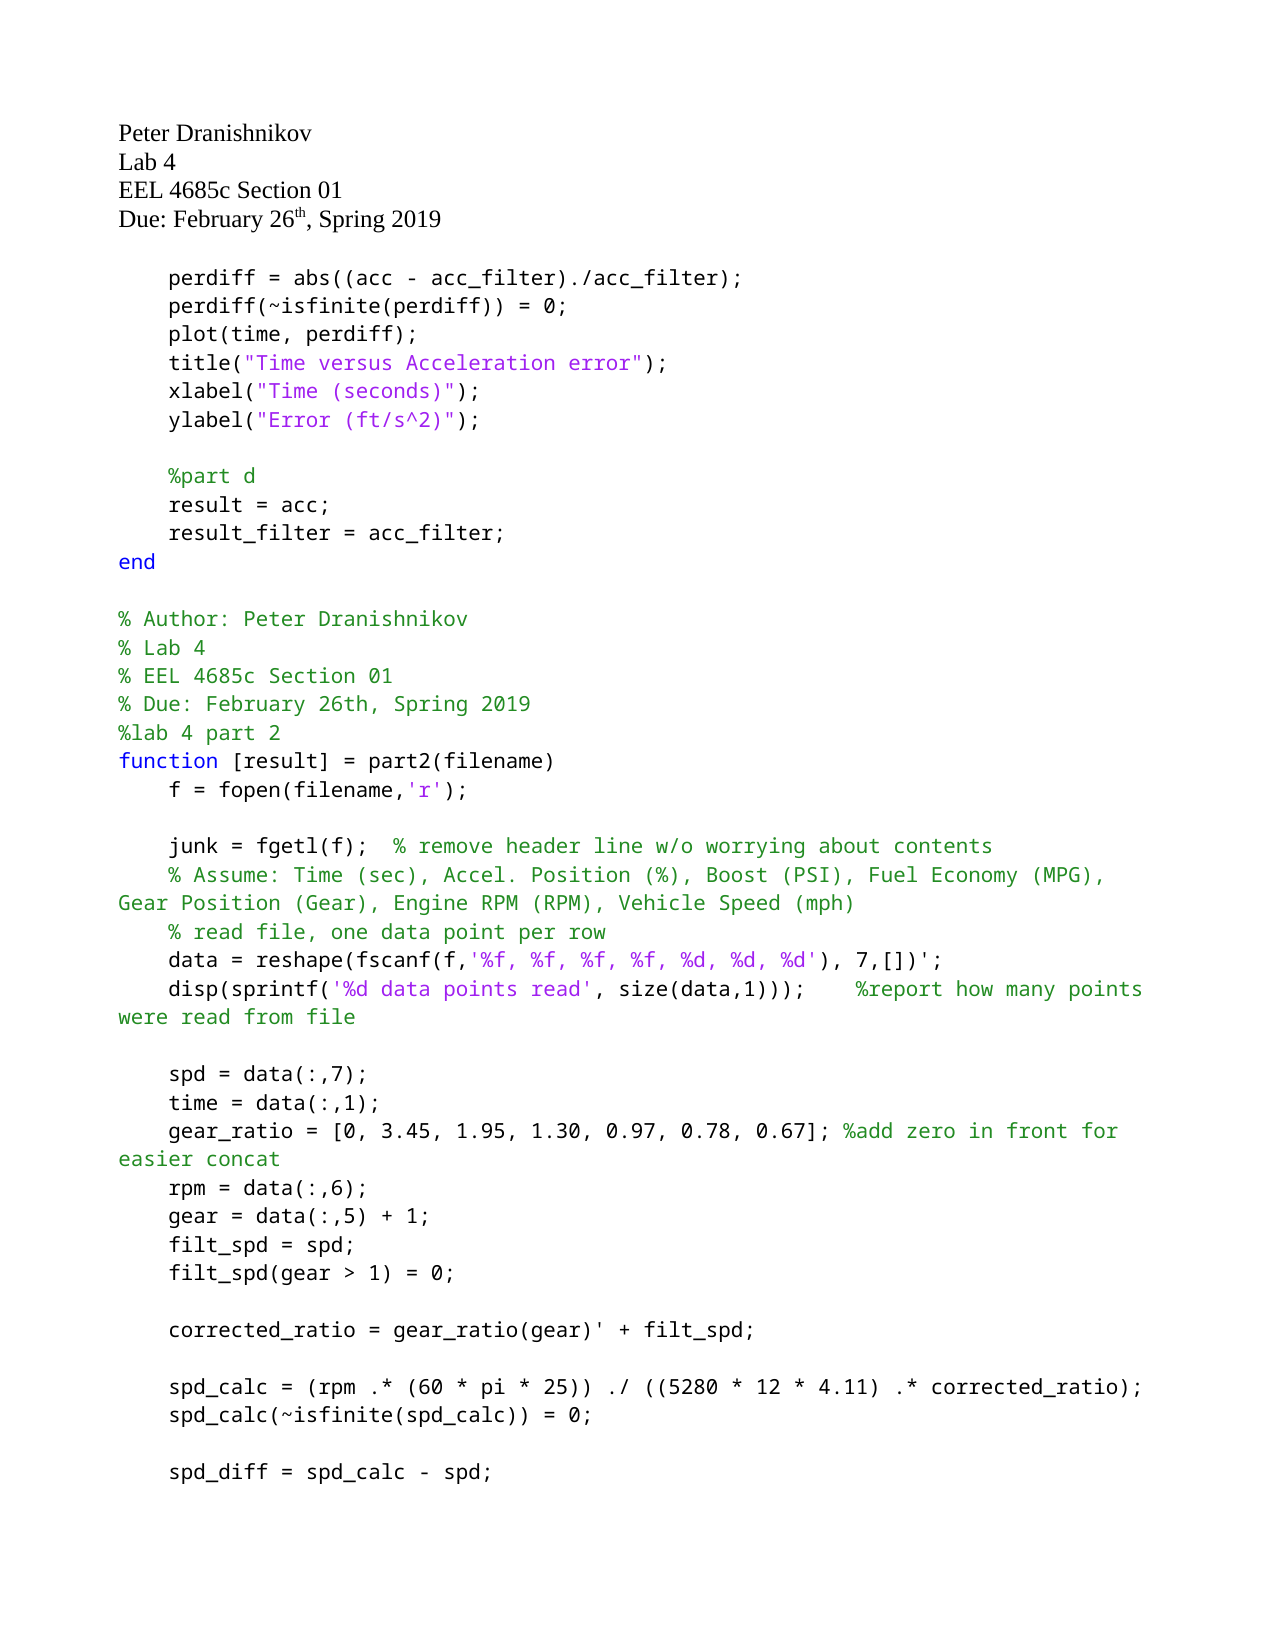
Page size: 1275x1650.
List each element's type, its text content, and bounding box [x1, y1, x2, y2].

text spd_calc = (rpm .* (60 * pi * 25)) ./ ((5280 * 12 * 4.11) .* corrected_ratio); [118, 1372, 1157, 1400]
text gear_ratio = [0, 3.45, 1.95, 1.30, 0.97, 0.78, 0.67]; %add zero in front for easier concat [118, 1116, 1157, 1173]
text disp(sprintf('%d data points read', size(data,1))); %report how many points were read from file [118, 974, 1157, 1031]
text time = data(:,1); [118, 1088, 1157, 1116]
text result_filter = acc_filter; [118, 518, 1157, 547]
text rpm = data(:,6); [118, 1173, 1157, 1201]
text filt_spd(gear > 1) = 0; [118, 1258, 1157, 1287]
text % Lab 4 [118, 633, 1157, 661]
text perdiff = abs((acc - acc_filter)./acc_filter); [118, 263, 1157, 291]
text perdiff(~isfinite(perdiff)) = 0; [118, 291, 1157, 319]
text %part d [118, 462, 1157, 490]
text spd = data(:,7); [118, 1059, 1157, 1088]
text gear = data(:,5) + 1; [118, 1201, 1157, 1230]
text corrected_ratio = gear_ratio(gear)' + filt_spd; [118, 1315, 1157, 1343]
text plot(time, perdiff); [118, 319, 1157, 348]
text function [result] = part2(filename) [118, 746, 1157, 775]
text % Due: February 26th, Spring 2019 [118, 689, 1157, 718]
text % Author: Peter Dranishnikov [118, 604, 1157, 633]
text spd_calc(~isfinite(spd_calc)) = 0; [118, 1400, 1157, 1429]
text % Assume: Time (sec), Accel. Position (%), Boost (PSI), Fuel Economy (MPG), Gear Position (Gear), Engine RPM (RPM), Vehicle Speed (mph) [118, 860, 1157, 917]
text % read file, one data point per row [118, 917, 1157, 945]
text ylabel("Error (ft/s^2)"); [118, 405, 1157, 433]
text title("Time versus Acceleration error"); [118, 348, 1157, 376]
text result = acc; [118, 490, 1157, 518]
text spd_diff = spd_calc - spd; [118, 1457, 1157, 1486]
text %lab 4 part 2 [118, 718, 1157, 746]
text junk = fgetl(f); % remove header line w/o worrying about contents [118, 832, 1157, 860]
text data = reshape(fscanf(f,'%f, %f, %f, %f, %d, %d, %d'), 7,[])'; [118, 945, 1157, 974]
text f = fopen(filename,'r'); [118, 775, 1157, 803]
text end [118, 547, 1157, 575]
text % EEL 4685c Section 01 [118, 661, 1157, 689]
text filt_spd = spd; [118, 1230, 1157, 1258]
text xlabel("Time (seconds)"); [118, 376, 1157, 405]
